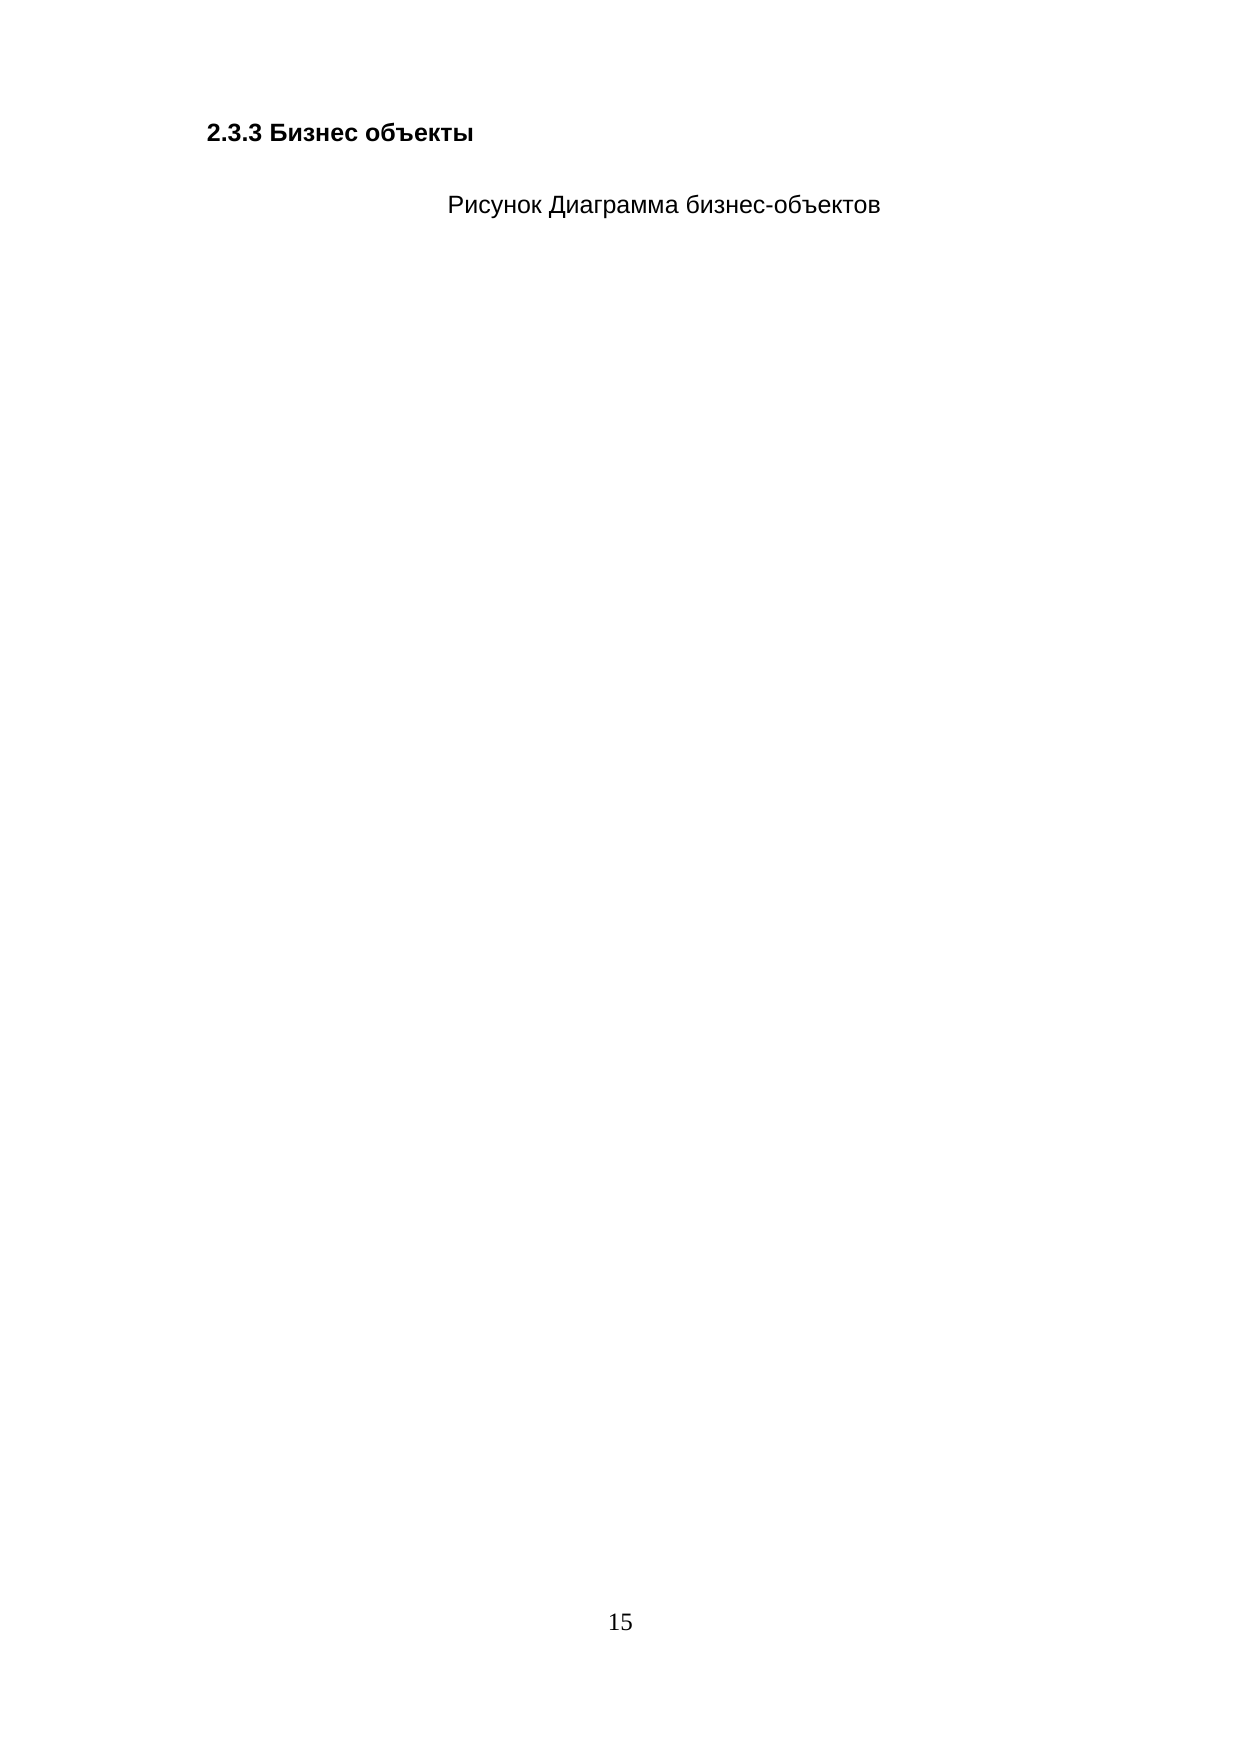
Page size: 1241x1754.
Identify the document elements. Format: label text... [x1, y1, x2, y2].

text Рисунок Диаграмма бизнес-объектов [118, 190, 1122, 219]
subtitle Бизнес объекты [118, 118, 1122, 147]
